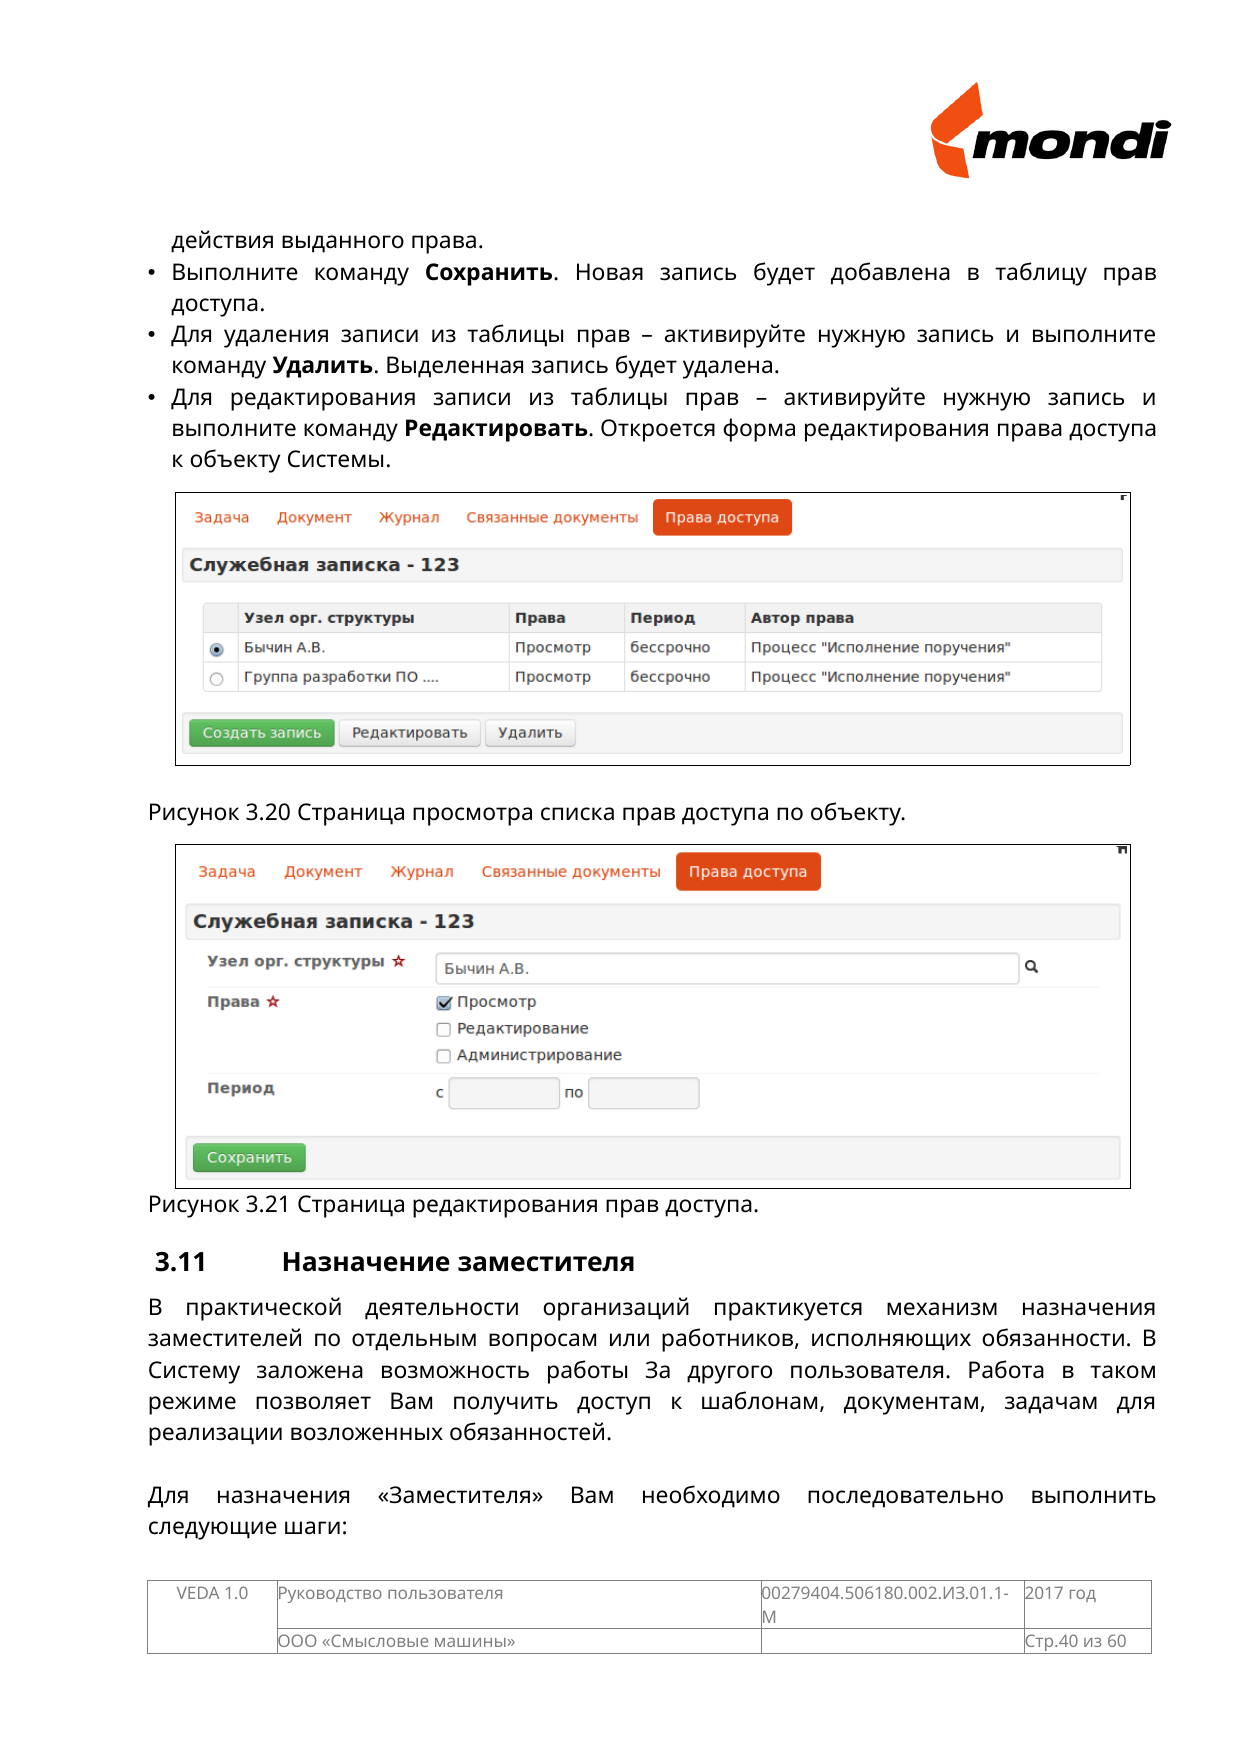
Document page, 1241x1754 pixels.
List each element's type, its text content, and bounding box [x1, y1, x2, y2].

picture [178, 846, 1127, 1186]
text В практической деятельности организаций практикуется механизм назначения заместителей по отдельным вопросам или работников, исполняющих обязанности. В Систему заложена возможность работы За другого пользователя. Работа в таком режиме позволяет Вам получить доступ к шаблонам, документам, задачам для реализации возложенных обязанностей. [148, 1291, 1157, 1447]
text Для назначения «Заместителя» Вам необходимо последовательно выполнить следующие шаги: [148, 1478, 1157, 1541]
subtitle Назначение заместителя [148, 1243, 1157, 1279]
text Рисунок 3.21 Страница редактирования прав доступа. [148, 827, 1157, 1220]
list Для удаления записи из таблицы прав – активируйте нужную запись и выполните команду Удалить. Выделенная запись будет удалена. [148, 318, 1157, 381]
picture [921, 76, 1181, 188]
text Рисунок 3.20 Страница просмотра списка прав доступа по объекту. [148, 796, 1157, 827]
list Для редактирования записи из таблицы прав – активируйте нужную запись и выполните команду Редактировать. Откроется форма редактирования права доступа к объекту Системы. [148, 381, 1157, 474]
list Выполните команду Сохранить. Новая запись будет добавлена в таблицу прав доступа. [148, 256, 1157, 318]
list действия выданного права. [148, 224, 1157, 256]
picture [178, 495, 1127, 762]
